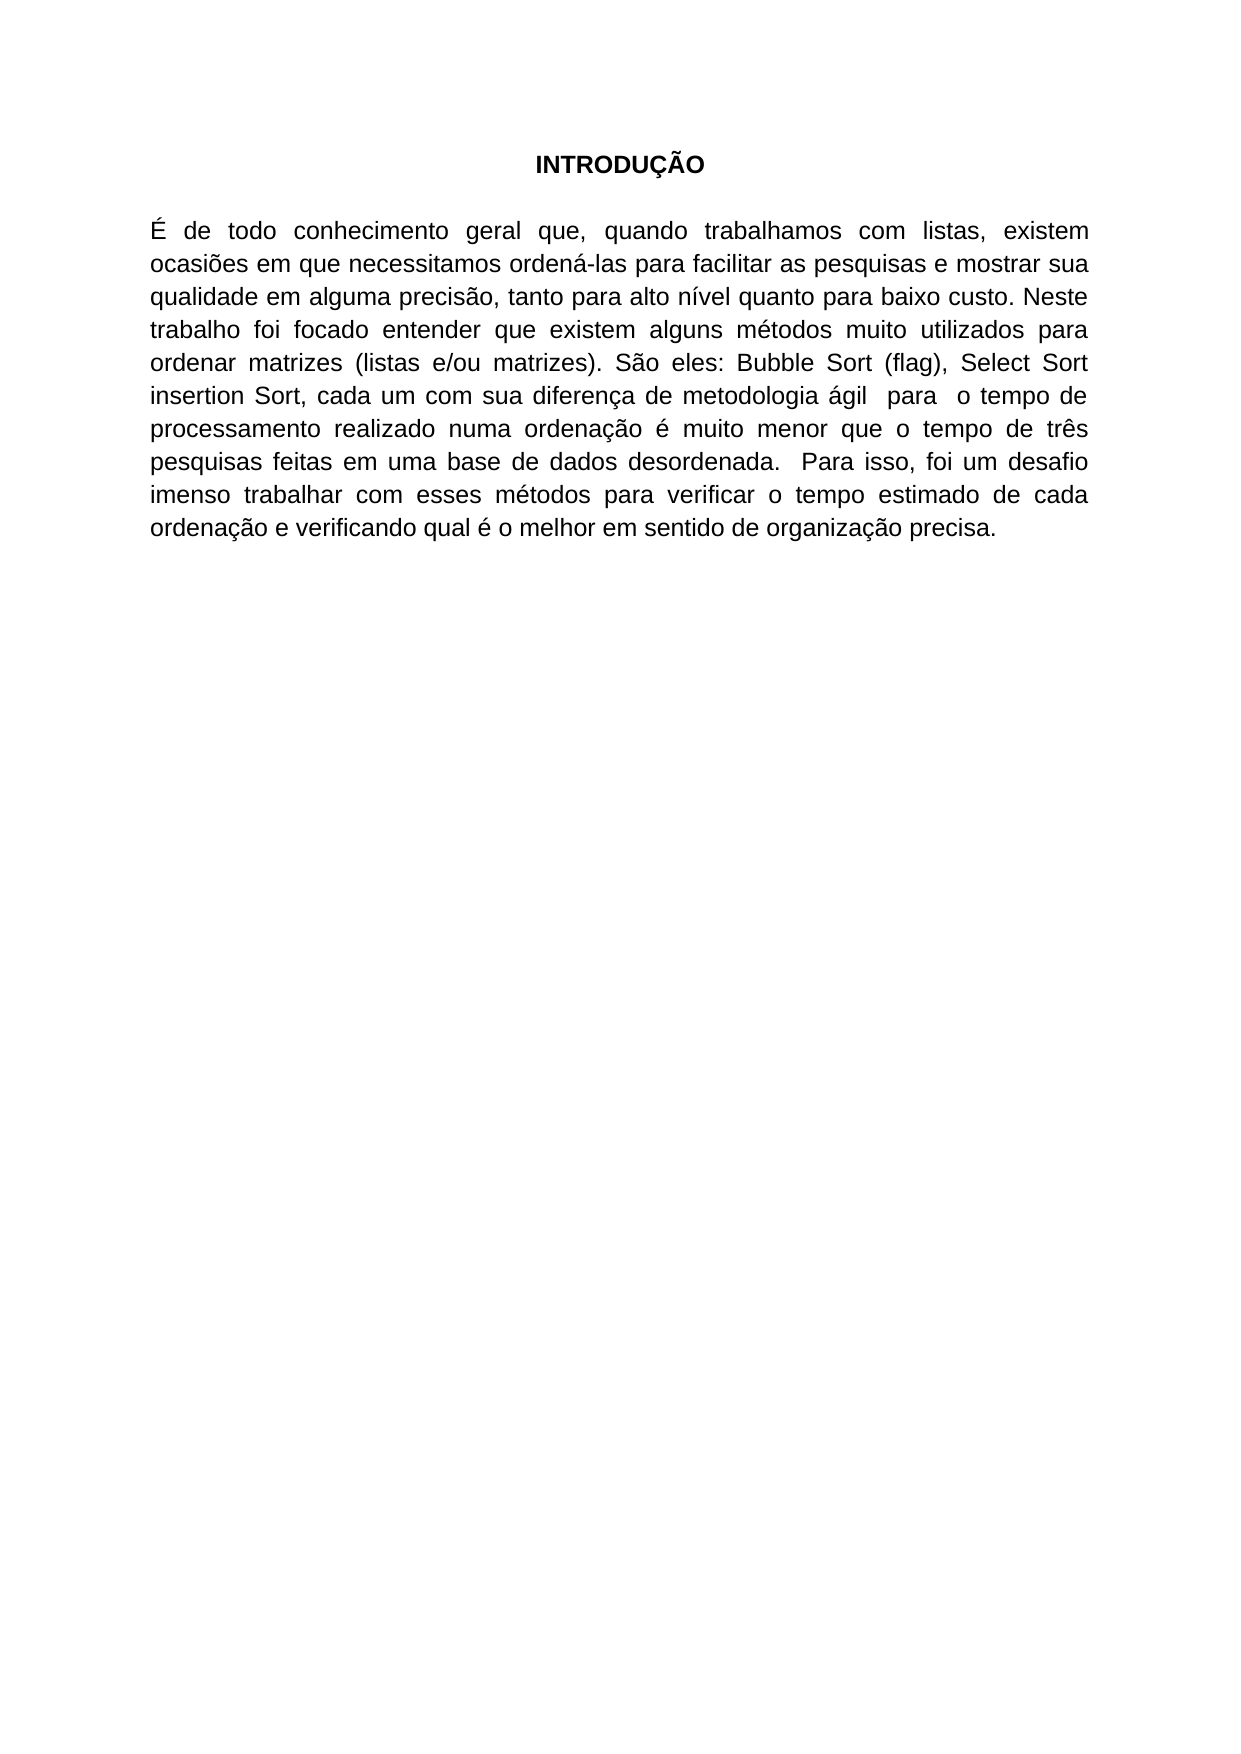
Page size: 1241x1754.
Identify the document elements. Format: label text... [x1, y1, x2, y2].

text É de todo conhecimento geral que, quando trabalhamos com listas, existem ocasiões em que necessitamos ordená-las para facilitar as pesquisas e mostrar sua qualidade em alguma precisão, tanto para alto nível quanto para baixo custo. Neste trabalho foi focado entender que existem alguns métodos muito utilizados para ordenar matrizes (listas e/ou matrizes). São eles: Bubble Sort (flag), Select Sort insertion Sort, cada um com sua diferença de metodologia ágil para o tempo de processamento realizado numa ordenação é muito menor que o tempo de três pesquisas feitas em uma base de dados desordenada. Para isso, foi um desafio imenso trabalhar com esses métodos para verificar o tempo estimado de cada ordenação e verificando qual é o melhor em sentido de organização precisa. [150, 216, 1090, 542]
text INTRODUÇÃO [150, 150, 1090, 179]
